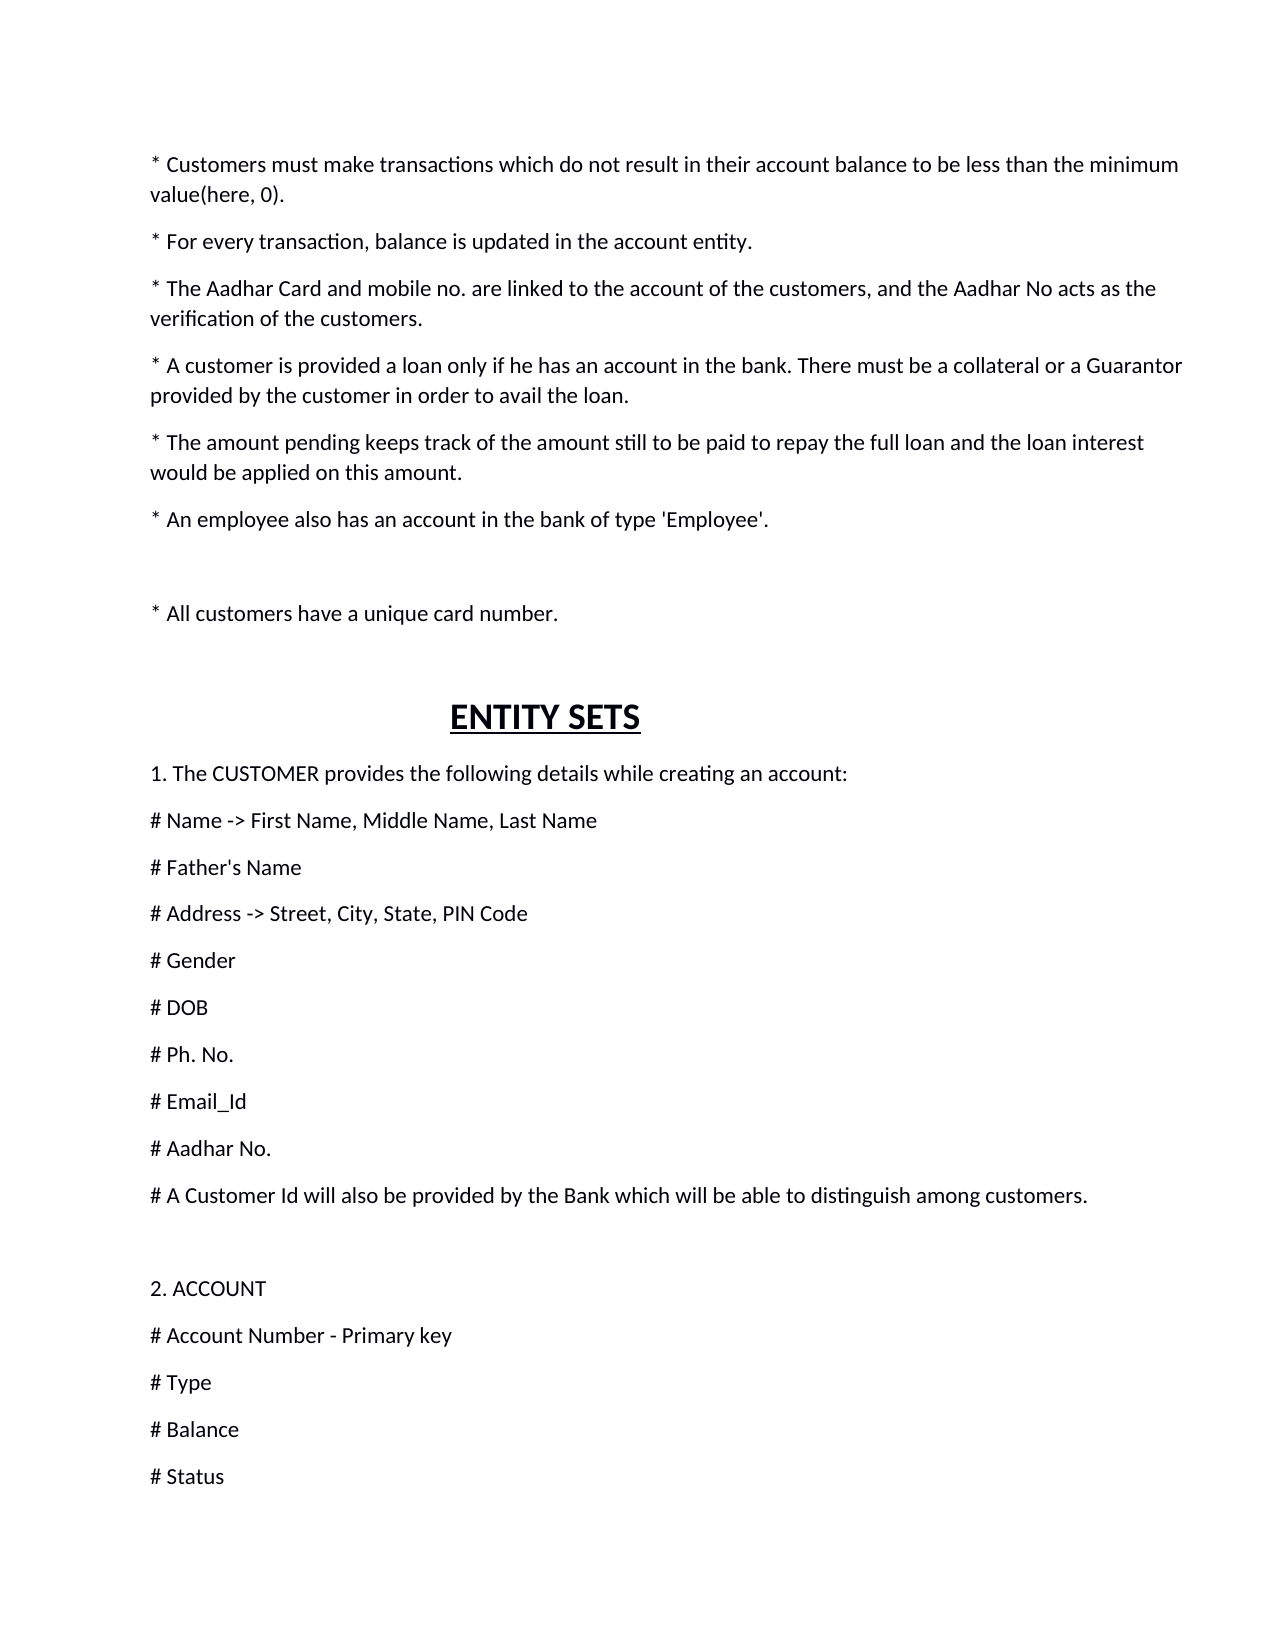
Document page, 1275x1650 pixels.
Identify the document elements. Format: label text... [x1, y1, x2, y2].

text # DOB [150, 993, 1196, 1021]
text * Customers must make transactions which do not result in their account balance to be less than the minimum value(here, 0). [150, 150, 1196, 208]
text ENTITY SETS [150, 693, 1196, 738]
text 2. ACCOUNT [150, 1274, 1196, 1302]
text * A customer is provided a loan only if he has an account in the bank. There must be a collateral or a Guarantor provided by the customer in order to avail the loan. [150, 351, 1196, 409]
text * All customers have a unique card number. [91, 599, 1243, 627]
text # Balance [150, 1415, 1196, 1443]
text # Status [150, 1462, 1196, 1490]
text # Address -> Street, City, State, PIN Code [150, 899, 1196, 927]
text * For every transaction, balance is updated in the account entity. [150, 227, 1196, 255]
text # Ph. No. [150, 1040, 1196, 1068]
text # Type [150, 1368, 1196, 1396]
text * The Aadhar Card and mobile no. are linked to the account of the customers, and the Aadhar No acts as the verification of the customers. [150, 274, 1196, 332]
text # Account Number - Primary key [150, 1321, 1196, 1349]
text # A Customer Id will also be provided by the Bank which will be able to distinguish among customers. [150, 1181, 1196, 1209]
text # Gender [150, 946, 1196, 974]
text * An employee also has an account in the bank of type 'Employee'. [150, 505, 1196, 533]
text # Email_Id [150, 1087, 1196, 1115]
text # Name -> First Name, Middle Name, Last Name [150, 806, 1196, 834]
text # Father's Name [150, 853, 1196, 881]
text * The amount pending keeps track of the amount still to be paid to repay the full loan and the loan interest would be applied on this amount. [150, 428, 1196, 486]
text 1. The CUSTOMER provides the following details while creating an account: [150, 759, 1196, 787]
text # Aadhar No. [150, 1134, 1196, 1162]
